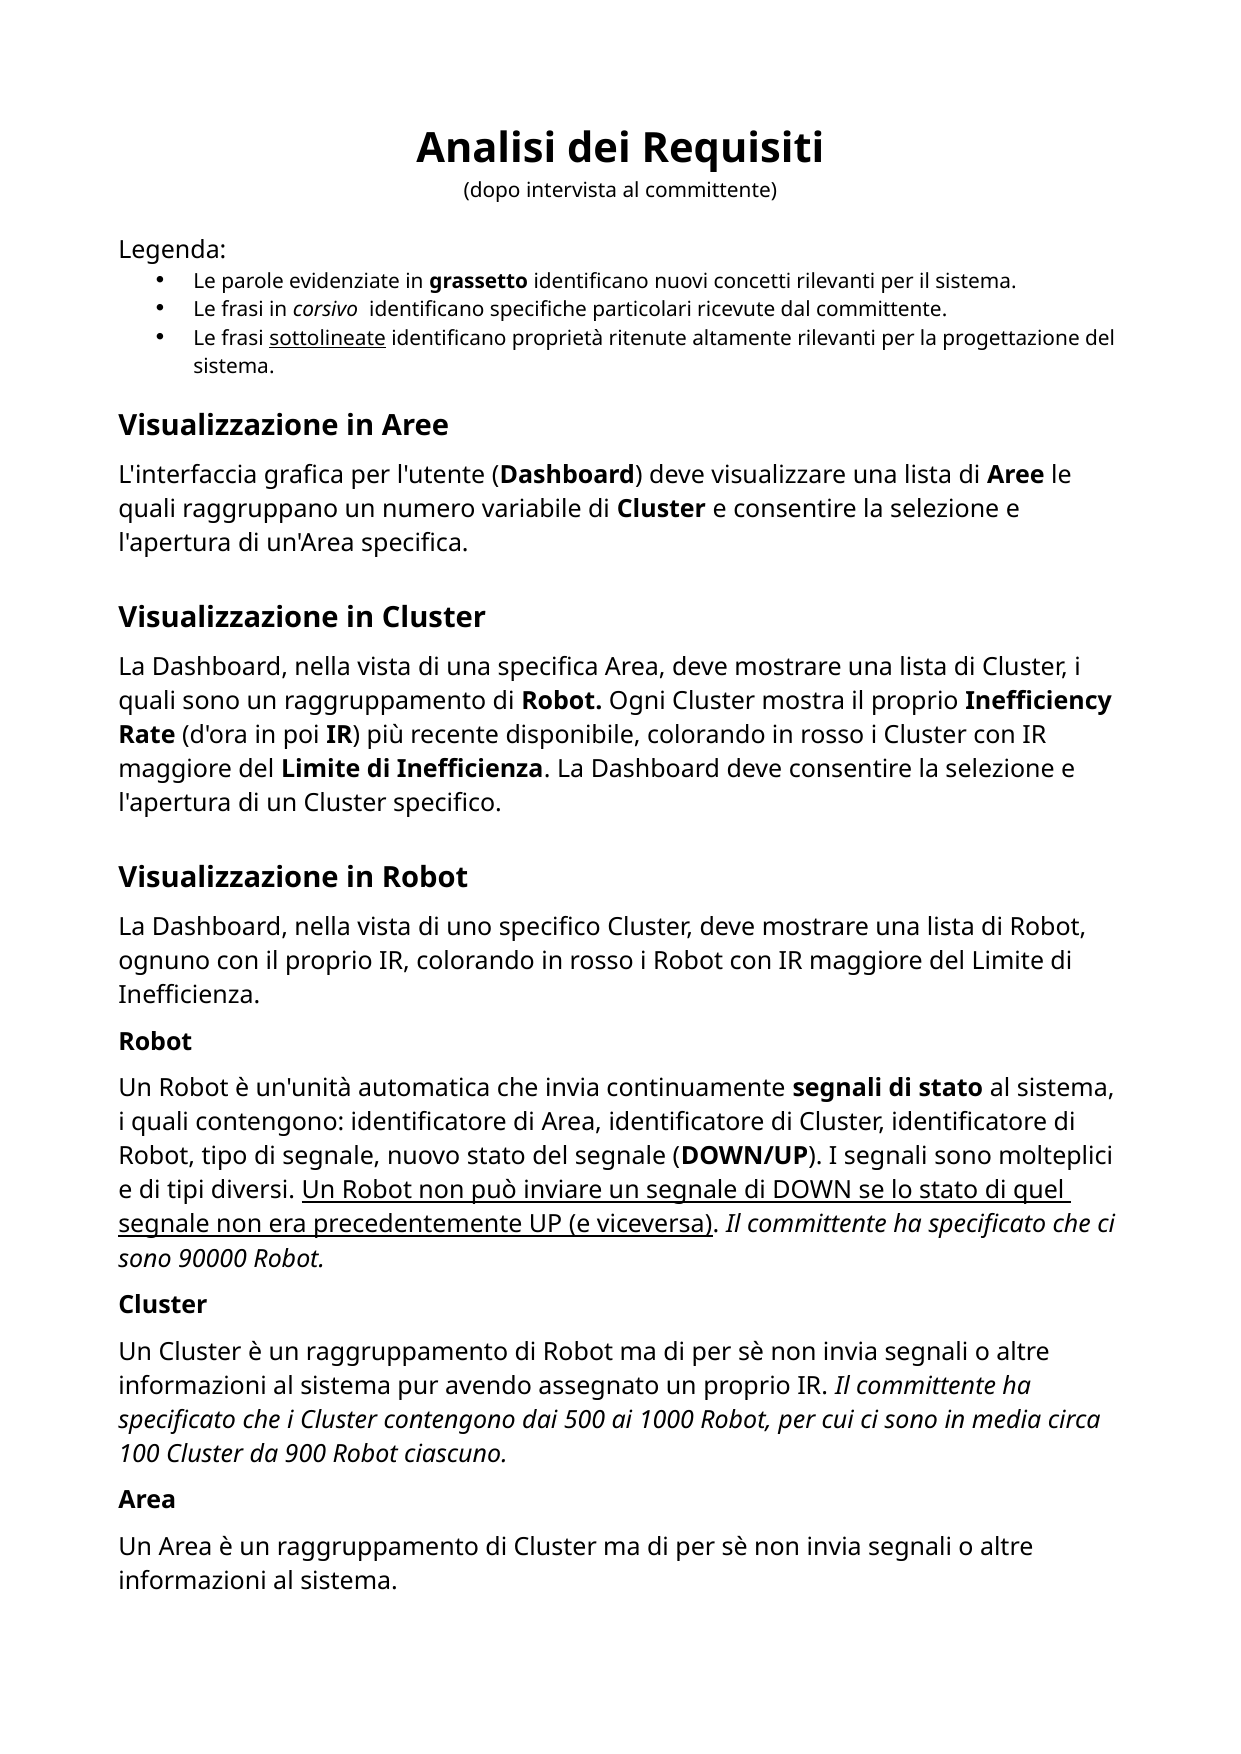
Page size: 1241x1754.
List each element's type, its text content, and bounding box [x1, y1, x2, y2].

text Un Robot è un'unità automatica che invia continuamente segnali di stato al sistema, i quali contengono: identificatore di Area, identificatore di Cluster, identificatore di Robot, tipo di segnale, nuovo stato del segnale (DOWN/UP). I segnali sono molteplici e di tipi diversi. Un Robot non può inviare un segnale di DOWN se lo stato di quel segnale non era precedentemente UP (e viceversa). Il committente ha specificato che ci sono 90000 Robot. [118, 1070, 1122, 1274]
text L'interfaccia grafica per l'utente (Dashboard) deve visualizzare una lista di Aree le quali raggruppano un numero variabile di Cluster e consentire la selezione e l'apertura di un'Area specifica. [118, 457, 1122, 559]
text Un Cluster è un raggruppamento di Robot ma di per sè non invia segnali o altre informazioni al sistema pur avendo assegnato un proprio IR. Il committente ha specificato che i Cluster contengono dai 500 ai 1000 Robot, per cui ci sono in media circa 100 Cluster da 900 Robot ciascuno. [118, 1333, 1122, 1469]
subtitle Visualizzazione in Robot [118, 856, 1122, 896]
text Un Area è un raggruppamento di Cluster ma di per sè non invia segnali o altre informazioni al sistema. [118, 1529, 1122, 1597]
list Le frasi sottolineate identificano proprietà ritenute altamente rilevanti per la progettazione del sistema. [156, 323, 1122, 379]
text Analisi dei Requisiti [118, 118, 1122, 175]
text Robot [118, 1023, 1122, 1057]
list Le frasi in corsivo identificano specifiche particolari ricevute dal committente. [156, 294, 1122, 323]
text Cluster [118, 1287, 1122, 1321]
text La Dashboard, nella vista di uno specifico Cluster, deve mostrare una lista di Robot, ognuno con il proprio IR, colorando in rosso i Robot con IR maggiore del Limite di Inefficienza. [118, 909, 1122, 1011]
subtitle Visualizzazione in Aree [118, 404, 1122, 444]
list Le parole evidenziate in grassetto identificano nuovi concetti rilevanti per il sistema. [156, 266, 1122, 294]
text Legenda: [118, 232, 1122, 266]
text (dopo intervista al committente) [118, 175, 1122, 203]
text La Dashboard, nella vista di una specifica Area, deve mostrare una lista di Cluster, i quali sono un raggruppamento di Robot. Ogni Cluster mostra il proprio Inefficiency Rate (d'ora in poi IR) più recente disponibile, colorando in rosso i Cluster con IR maggiore del Limite di Inefficienza. La Dashboard deve consentire la selezione e l'apertura di un Cluster specifico. [118, 649, 1122, 819]
subtitle Visualizzazione in Cluster [118, 596, 1122, 636]
text Area [118, 1482, 1122, 1516]
